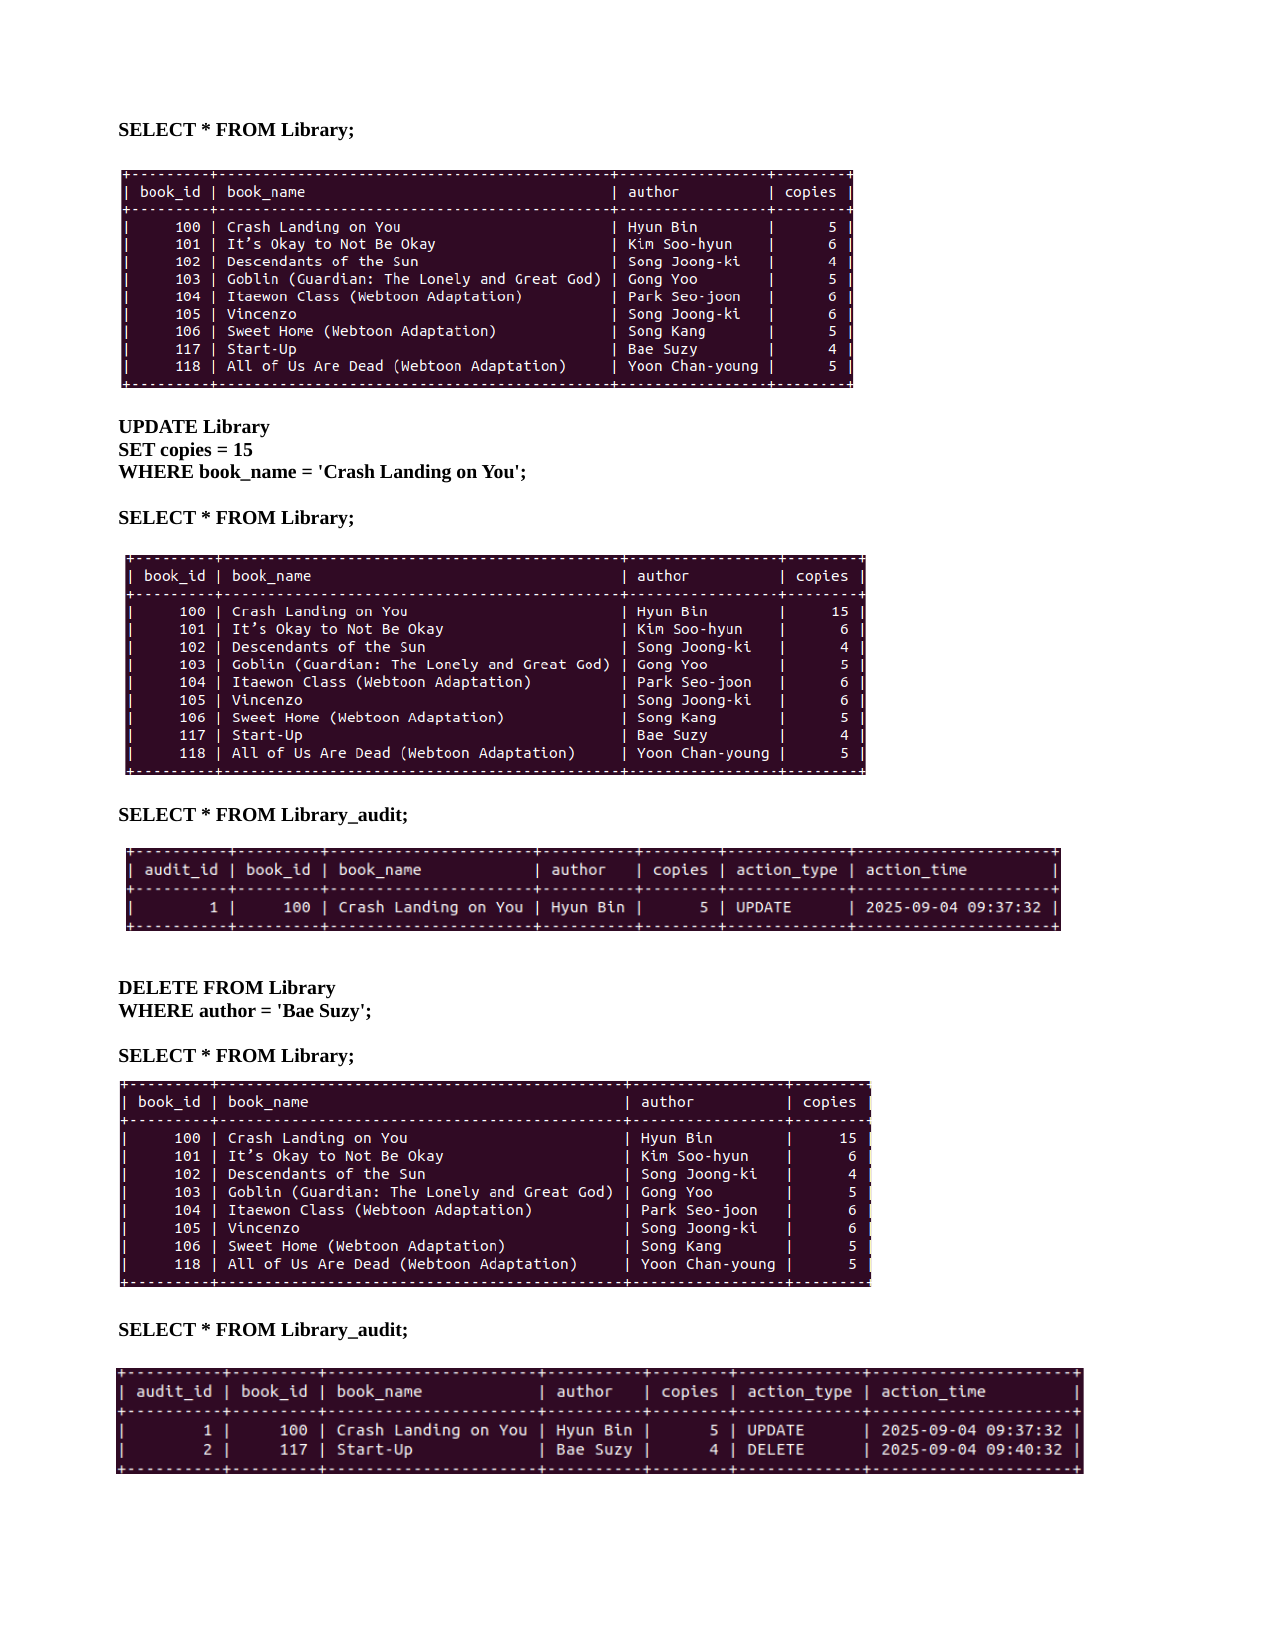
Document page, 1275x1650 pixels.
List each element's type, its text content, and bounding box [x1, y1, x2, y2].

text SELECT * FROM Library_audit; [118, 802, 1157, 825]
picture [116, 1368, 1084, 1474]
text SELECT * FROM Library; [118, 506, 1157, 529]
text WHERE author = 'Bae Suzy'; [118, 999, 1157, 1021]
text SET copies = 15 [118, 437, 1157, 460]
picture [119, 1081, 872, 1287]
text SELECT * FROM Library; [118, 1044, 1157, 1067]
text SELECT * FROM Library; [118, 118, 1157, 141]
text WHERE book_name = 'Crash Landing on You'; [118, 460, 1157, 483]
text SELECT * FROM Library_audit; [118, 1318, 1157, 1341]
picture [121, 170, 854, 388]
text UPDATE Library [118, 415, 1157, 437]
picture [125, 555, 866, 775]
text DELETE FROM Library [118, 976, 1157, 999]
picture [126, 848, 1061, 931]
